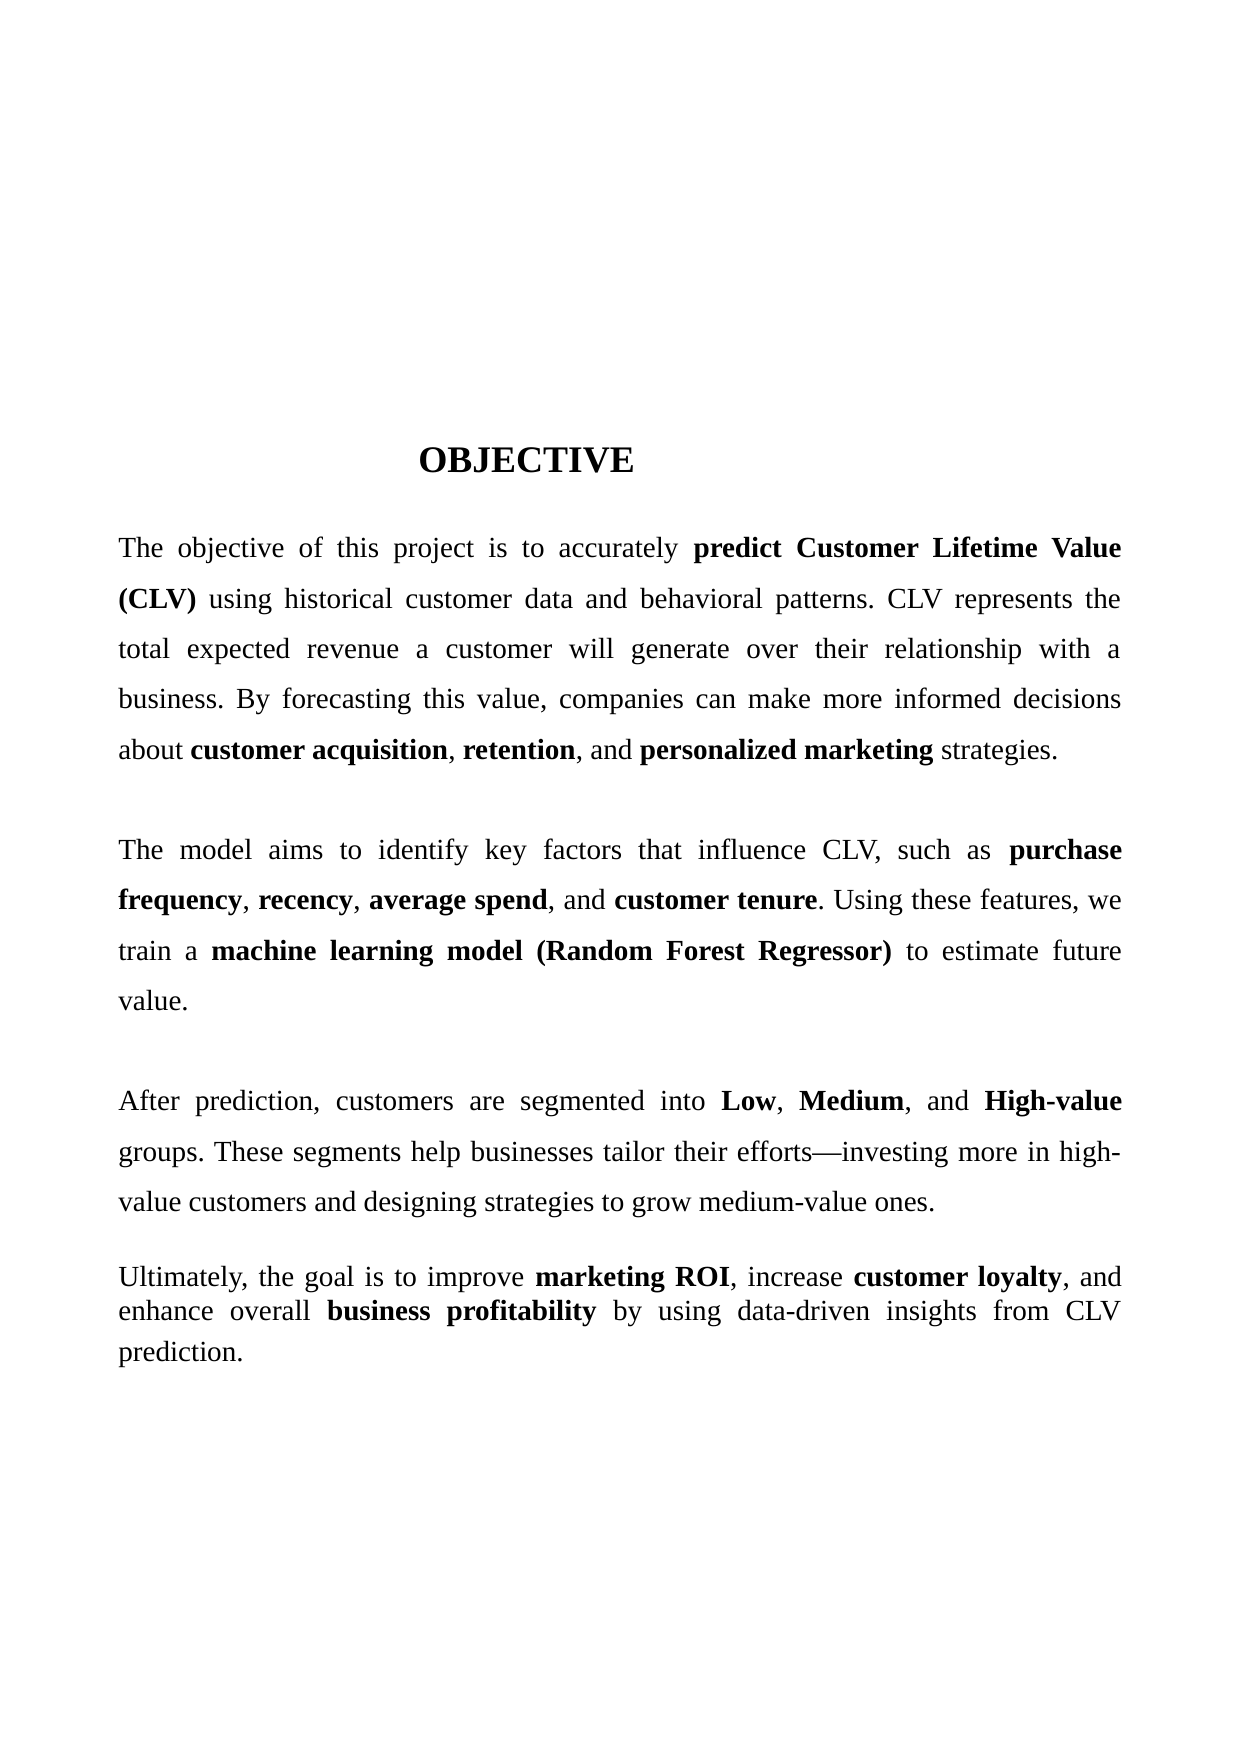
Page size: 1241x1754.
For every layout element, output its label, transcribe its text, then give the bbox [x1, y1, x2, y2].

text The model aims to identify key factors that influence CLV, such as purchase frequency, recency, average spend, and customer tenure. Using these features, we train a machine learning model (Random Forest Regressor) to estimate future value. [118, 832, 1122, 1017]
text The objective of this project is to accurately predict Customer Lifetime Value (CLV) using historical customer data and behavioral patterns. CLV represents the total expected revenue a customer will generate over their relationship with a business. By forecasting this value, companies can make more informed decisions about customer acquisition, retention, and personalized marketing strategies. [118, 531, 1122, 765]
text OBJECTIVE [118, 437, 1122, 481]
text Ultimately, the goal is to improve marketing ROI, increase customer loyalty, and enhance overall business profitability by using data-driven insights from CLV prediction. [118, 1259, 1122, 1369]
text After prediction, customers are segmented into Low, Medium, and High-value groups. These segments help businesses tailor their efforts—investing more in high-value customers and designing strategies to grow medium-value ones. [118, 1083, 1122, 1218]
